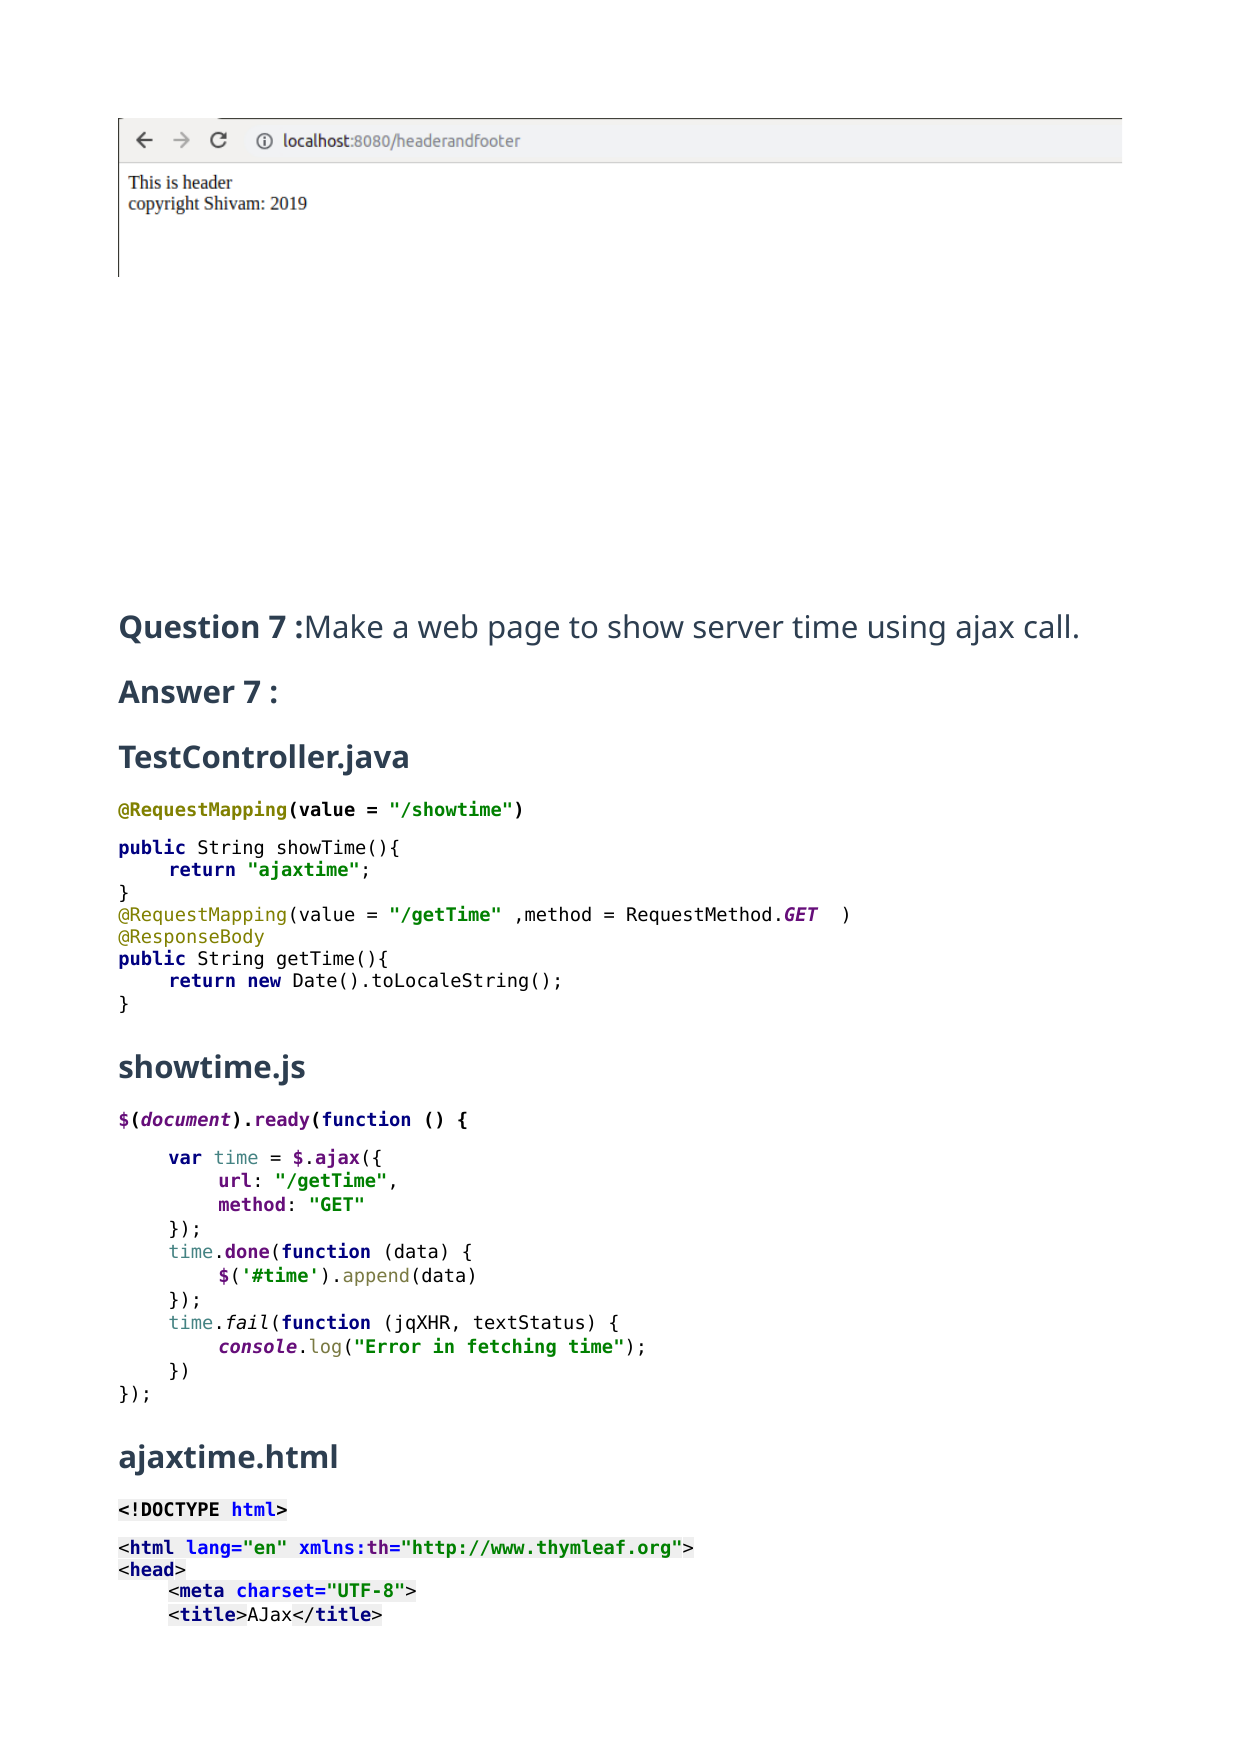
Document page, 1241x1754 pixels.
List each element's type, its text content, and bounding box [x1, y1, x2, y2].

text console.log("Error in fetching time"); [118, 1336, 1122, 1359]
picture [118, 118, 1123, 277]
text } [118, 993, 1122, 1015]
text @RequestMapping(value = "/showtime") [118, 799, 1122, 821]
text @ResponseBody [118, 926, 1122, 948]
text }); [118, 1218, 1122, 1241]
text $('#time').append(data) [118, 1265, 1122, 1289]
text public String getTime(){ [118, 948, 1122, 970]
text var time = $.ajax({ [118, 1147, 1122, 1170]
text url: "/getTime", [118, 1170, 1122, 1194]
text method: "GET" [118, 1194, 1122, 1218]
text }) [118, 1359, 1122, 1383]
text <!DOCTYPE html> [118, 1499, 1122, 1521]
text return "ajaxtime"; [118, 858, 1122, 882]
text Question 7 :Make a web page to show server time using ajax call. [118, 605, 1122, 648]
text }); [118, 1383, 1122, 1405]
text <head> [118, 1558, 1122, 1580]
text @RequestMapping(value = "/getTime" ,method = RequestMethod.GET ) [118, 904, 1122, 926]
text <html lang="en" xmlns:th="http://www.thymleaf.org"> [118, 1537, 1122, 1558]
text ajaxtime.html [118, 1434, 1122, 1477]
text public String showTime(){ [118, 837, 1122, 858]
text }); [118, 1289, 1122, 1312]
text } [118, 882, 1122, 904]
text $(document).ready(function () { [118, 1109, 1122, 1131]
text <title>AJax</title> [118, 1604, 1122, 1628]
text TestController.java [118, 734, 1122, 777]
text Answer 7 : [118, 670, 1122, 713]
text time.done(function (data) { [118, 1241, 1122, 1265]
text time.fail(function (jqXHR, textStatus) { [118, 1312, 1122, 1336]
text <meta charset="UTF-8"> [118, 1580, 1122, 1604]
text return new Date().toLocaleString(); [118, 970, 1122, 993]
text showtime.js [118, 1045, 1122, 1087]
